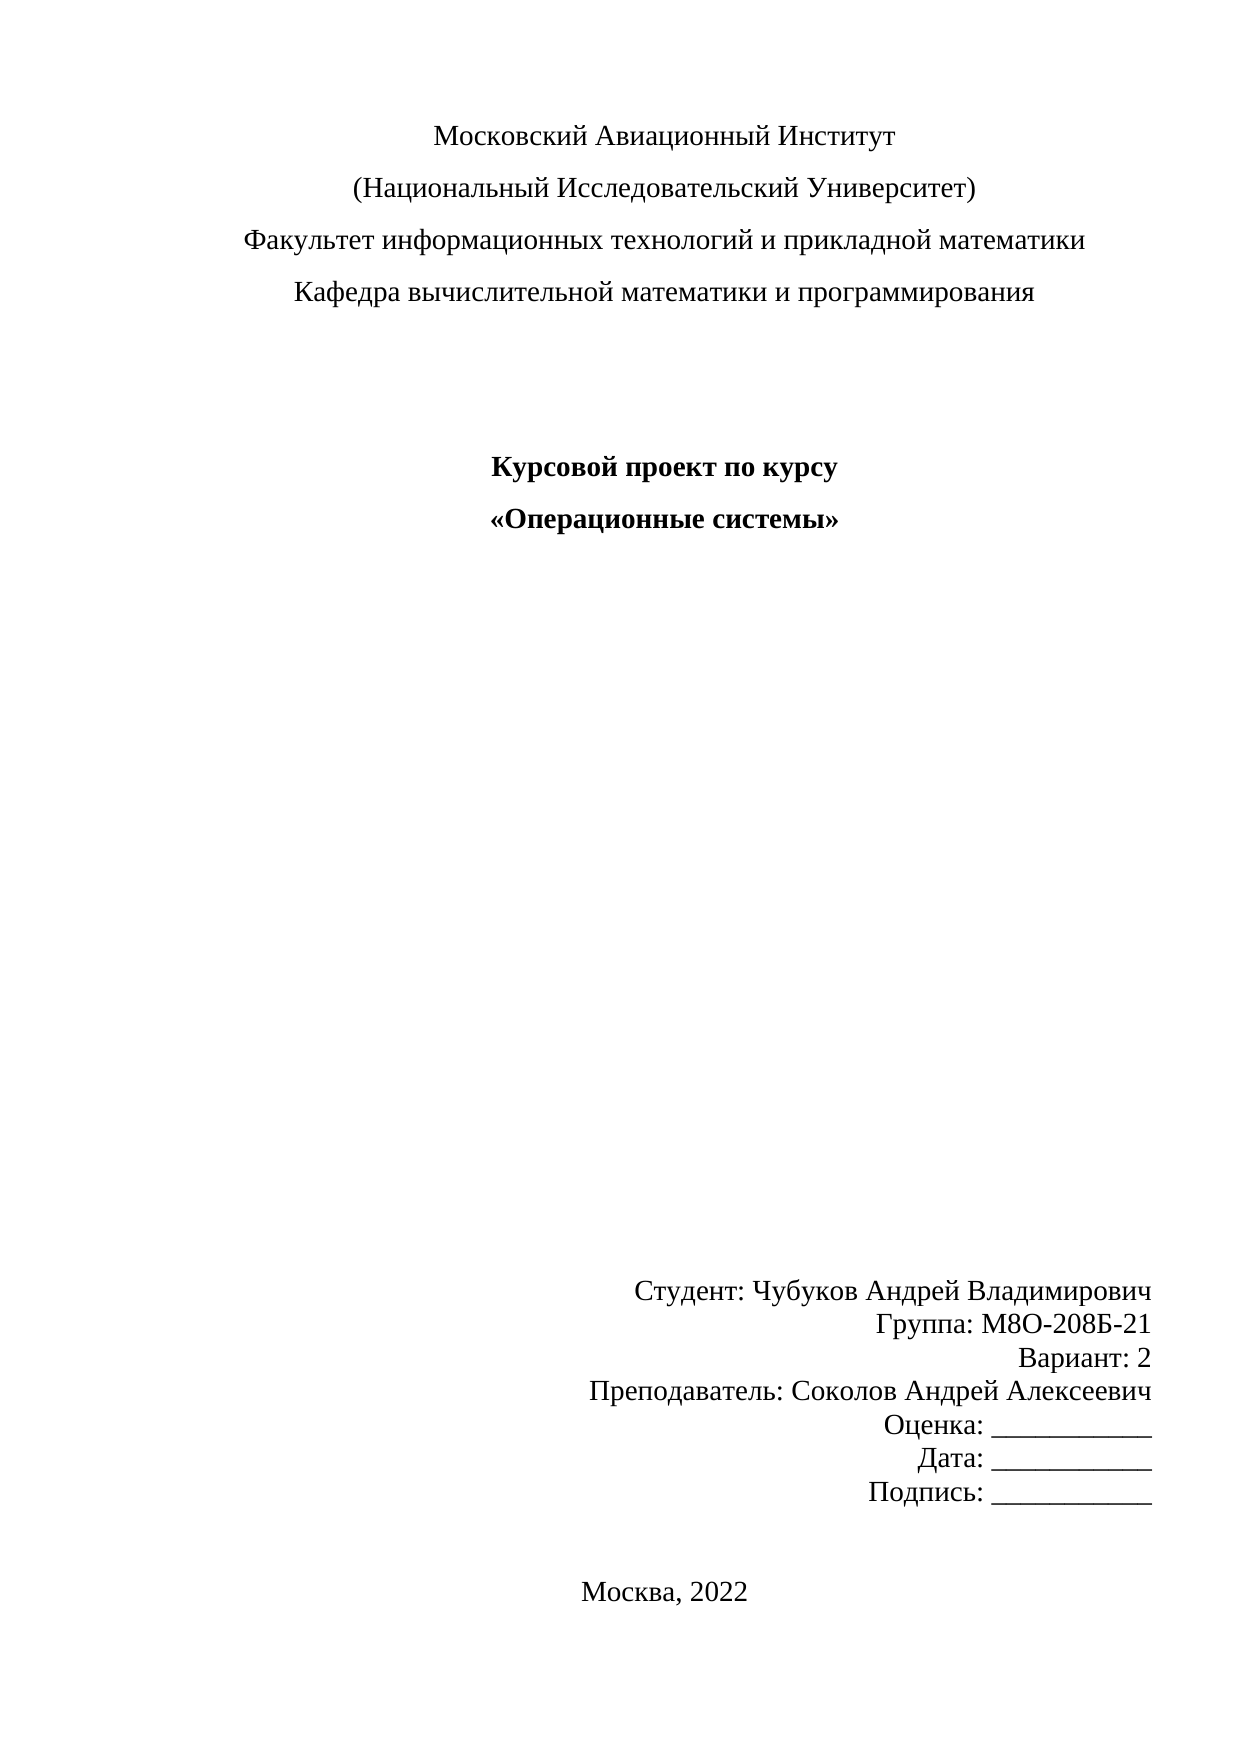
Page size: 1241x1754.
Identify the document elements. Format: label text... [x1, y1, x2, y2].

text Московский Авиационный Институт [177, 118, 1152, 152]
text (Национальный Исследовательский Университет) [177, 170, 1152, 203]
text Оценка: ___________ [177, 1407, 1152, 1440]
text Дата: ___________ [177, 1440, 1152, 1474]
text Кафедра вычислительной математики и программирования [177, 274, 1152, 307]
text Подпись: ___________ [177, 1474, 1152, 1507]
text Группа: М8О-208Б-21 [767, 1306, 1152, 1340]
text Преподаватель: Соколов Андрей Алексеевич [177, 1373, 1152, 1407]
text Курсовой проект по курсу [177, 449, 1152, 483]
text Вариант: 2 [767, 1340, 1152, 1373]
text Факультет информационных технологий и прикладной математики [177, 222, 1152, 255]
text Москва, 2022 [177, 1574, 1152, 1608]
text «Операционные системы» [177, 501, 1152, 535]
text Студент: Чубуков Андрей Владимирович [177, 1273, 1152, 1306]
